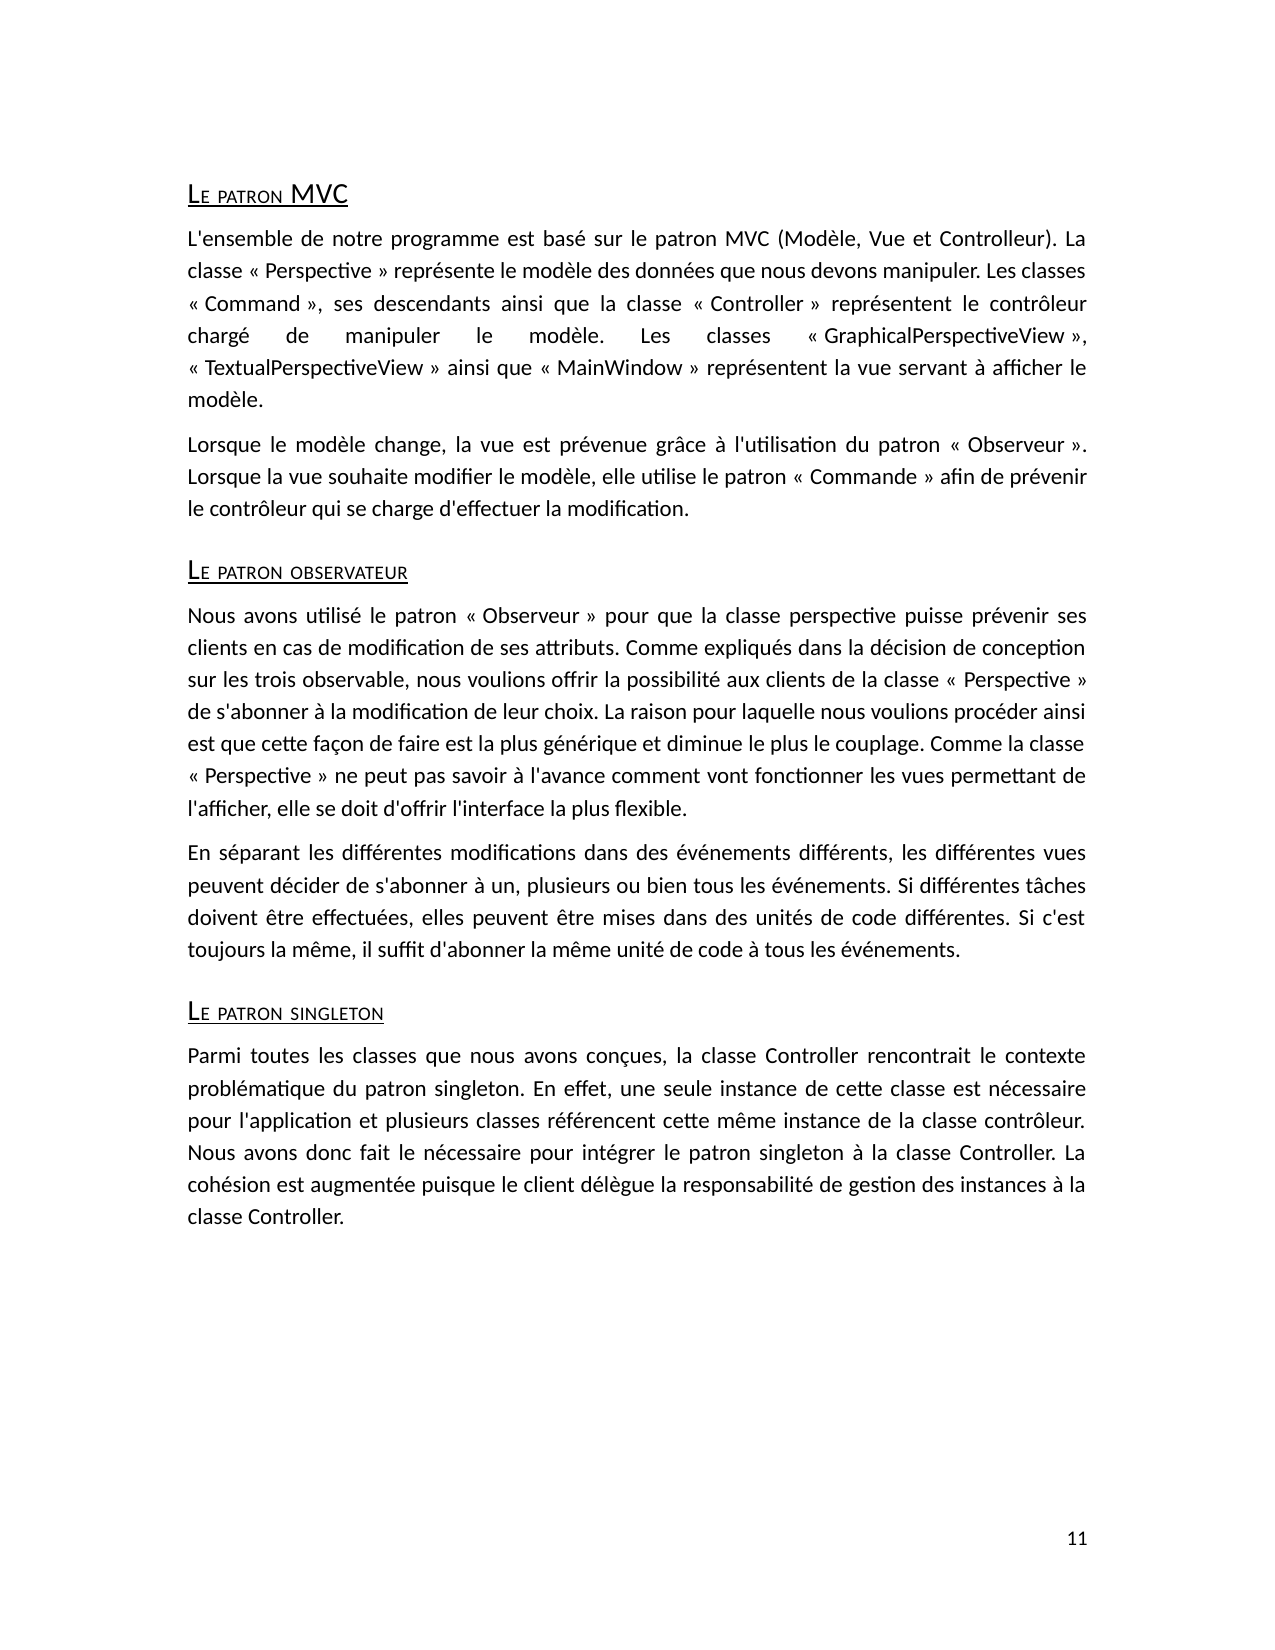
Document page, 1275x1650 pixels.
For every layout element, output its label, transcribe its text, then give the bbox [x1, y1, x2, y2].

text Nous avons utilisé le patron « Observeur » pour que la classe perspective puisse prévenir ses clients en cas de modification de ses attributs. Comme expliqués dans la décision de conception sur les trois observable, nous voulions offrir la possibilité aux clients de la classe « Perspective » de s'abonner à la modification de leur choix. La raison pour laquelle nous voulions procéder ainsi est que cette façon de faire est la plus générique et diminue le plus le couplage. Comme la classe « Perspective » ne peut pas savoir à l'avance comment vont fonctionner les vues permettant de l'afficher, elle se doit d'offrir l'interface la plus flexible. [187, 601, 1087, 822]
text L'ensemble de notre programme est basé sur le patron MVC (Modèle, Vue et Controlleur). La classe « Perspective » représente le modèle des données que nous devons manipuler. Les classes « Command », ses descendants ainsi que la classe « Controller » représentent le contrôleur chargé de manipuler le modèle. Les classes « GraphicalPerspectiveView », « TextualPerspectiveView » ainsi que « MainWindow » représentent la vue servant à afficher le modèle. [187, 224, 1087, 413]
text Lorsque le modèle change, la vue est prévenue grâce à l'utilisation du patron « Observeur ». Lorsque la vue souhaite modifier le modèle, elle utilise le patron « Commande » afin de prévenir le contrôleur qui se charge d'effectuer la modification. [187, 430, 1087, 522]
text En séparant les différentes modifications dans des événements différents, les différentes vues peuvent décider de s'abonner à un, plusieurs ou bien tous les événements. Si différentes tâches doivent être effectuées, elles peuvent être mises dans des unités de code différentes. Si c'est toujours la même, il suffit d'abonner la même unité de code à tous les événements. [187, 838, 1087, 963]
subtitle Le patron observateur [187, 551, 1087, 587]
text Parmi toutes les classes que nous avons conçues, la classe Controller rencontrait le contexte problématique du patron singleton. En effet, une seule instance de cette classe est nécessaire pour l'application et plusieurs classes référencent cette même instance de la classe contrôleur. Nous avons donc fait le nécessaire pour intégrer le patron singleton à la classe Controller. La cohésion est augmentée puisque le client délègue la responsabilité de gestion des instances à la classe Controller. [187, 1042, 1087, 1231]
subtitle Le patron MVC [187, 175, 1087, 211]
subtitle Le patron singleton [187, 992, 1087, 1028]
